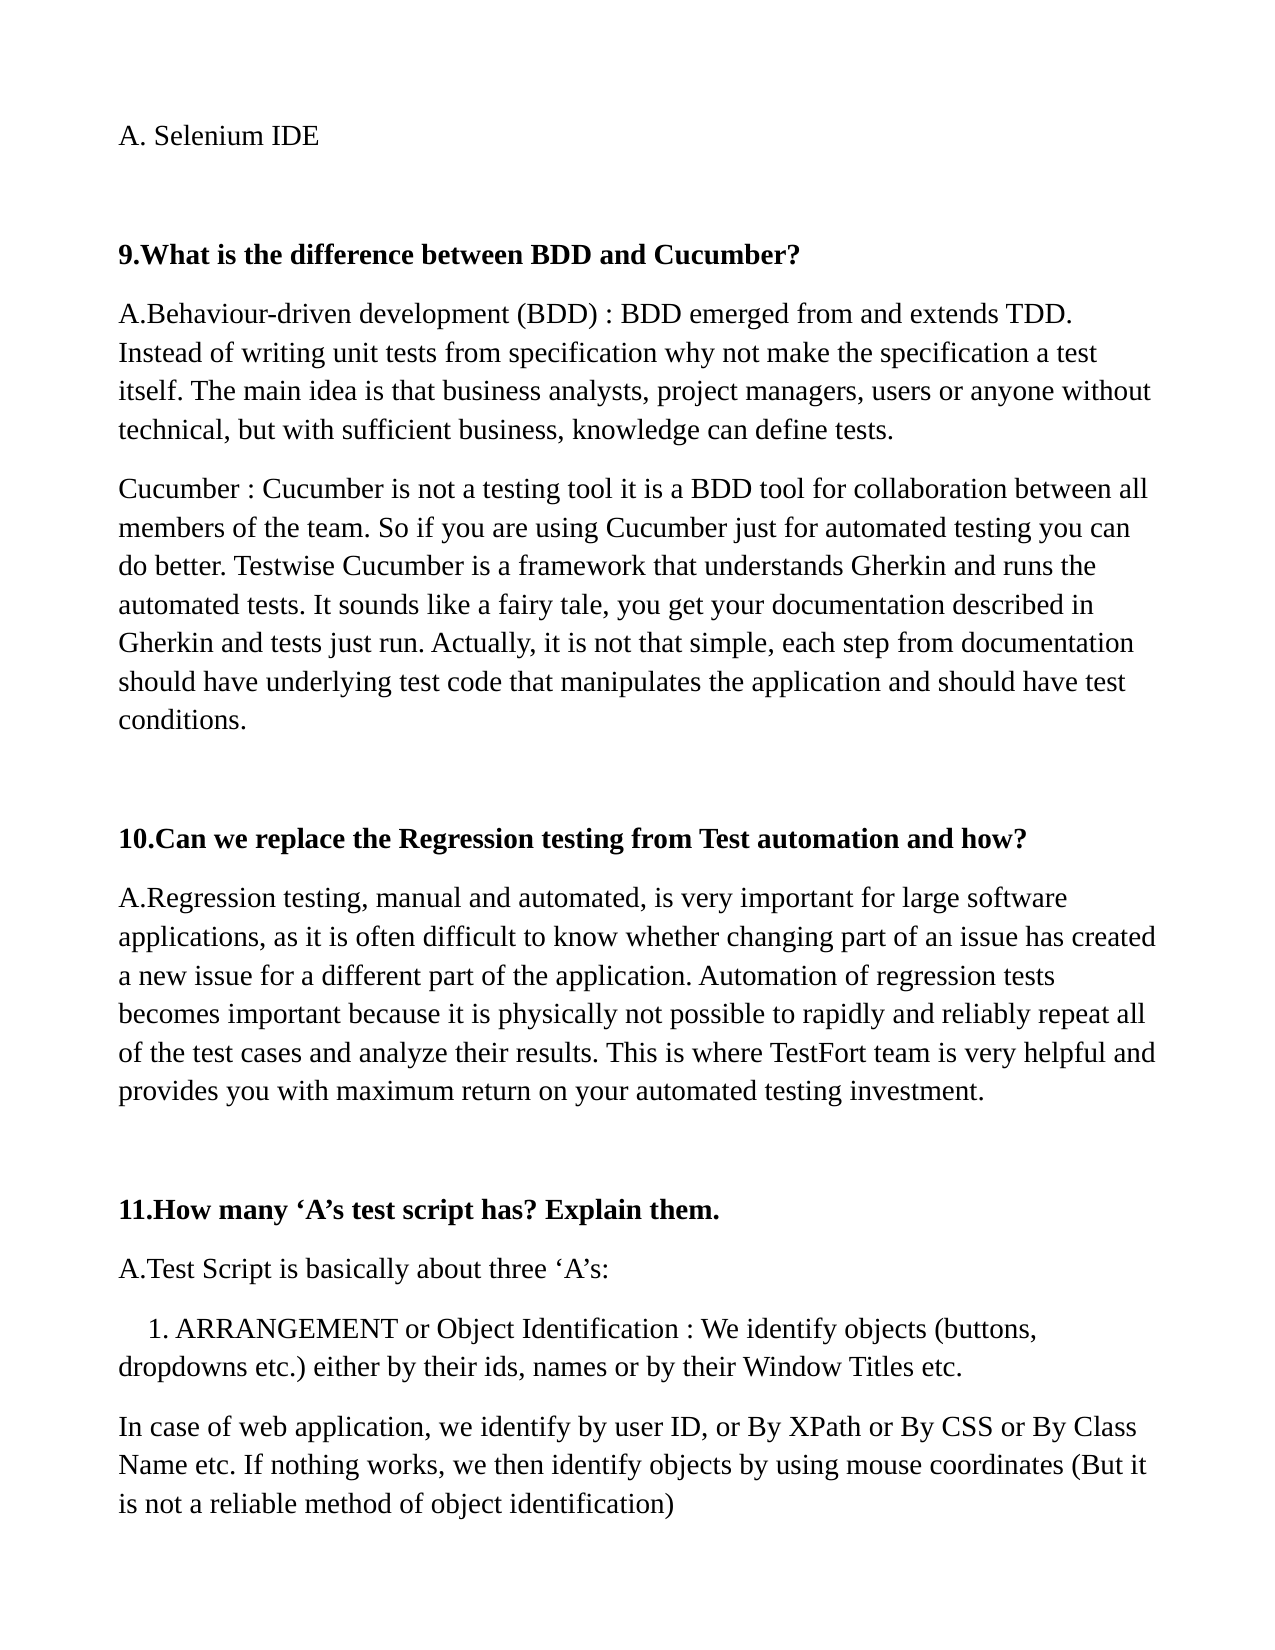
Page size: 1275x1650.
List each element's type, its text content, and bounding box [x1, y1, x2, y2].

text A.Behaviour-driven development (BDD) : BDD emerged from and extends TDD. Instead of writing unit tests from specification why not make the specification a test itself. The main idea is that business analysts, project managers, users or anyone without technical, but with sufficient business, knowledge can define tests. [118, 296, 1157, 445]
text 10.Can we replace the Regression testing from Test automation and how? [118, 821, 1157, 855]
text 1. ARRANGEMENT or Object Identification : We identify objects (buttons, dropdowns etc.) either by their ids, names or by their Window Titles etc. [118, 1311, 1157, 1383]
text A. Selenium IDE [118, 118, 1157, 152]
text 11.How many ‘A’s test script has? Explain them. [118, 1192, 1157, 1226]
text Cucumber : Cucumber is not a testing tool it is a BDD tool for collaboration between all members of the team. So if you are using Cucumber just for automated testing you can do better. Testwise Cucumber is a framework that understands Gherkin and runs the automated tests. It sounds like a fairy tale, you get your documentation described in Gherkin and tests just run. Actually, it is not that simple, each step from documentation should have underlying test code that manipulates the application and should have test conditions. [118, 471, 1157, 736]
text A.Regression testing, manual and automated, is very important for large software applications, as it is often difficult to know whether changing part of an issue has created a new issue for a different part of the application. Automation of regression tests becomes important because it is physically not possible to rapidly and reliably repeat all of the test cases and analyze their results. This is where TestFort team is very helpful and provides you with maximum return on your automated testing investment. [118, 881, 1157, 1107]
text In case of web application, we identify by user ID, or By XPath or By CSS or By Class Name etc. If nothing works, we then identify objects by using mouse coordinates (But it is not a reliable method of object identification) [118, 1409, 1157, 1519]
text A.Test Script is basically about three ‘A’s: [118, 1251, 1157, 1285]
text 9.What is the difference between BDD and Cucumber? [118, 237, 1157, 270]
